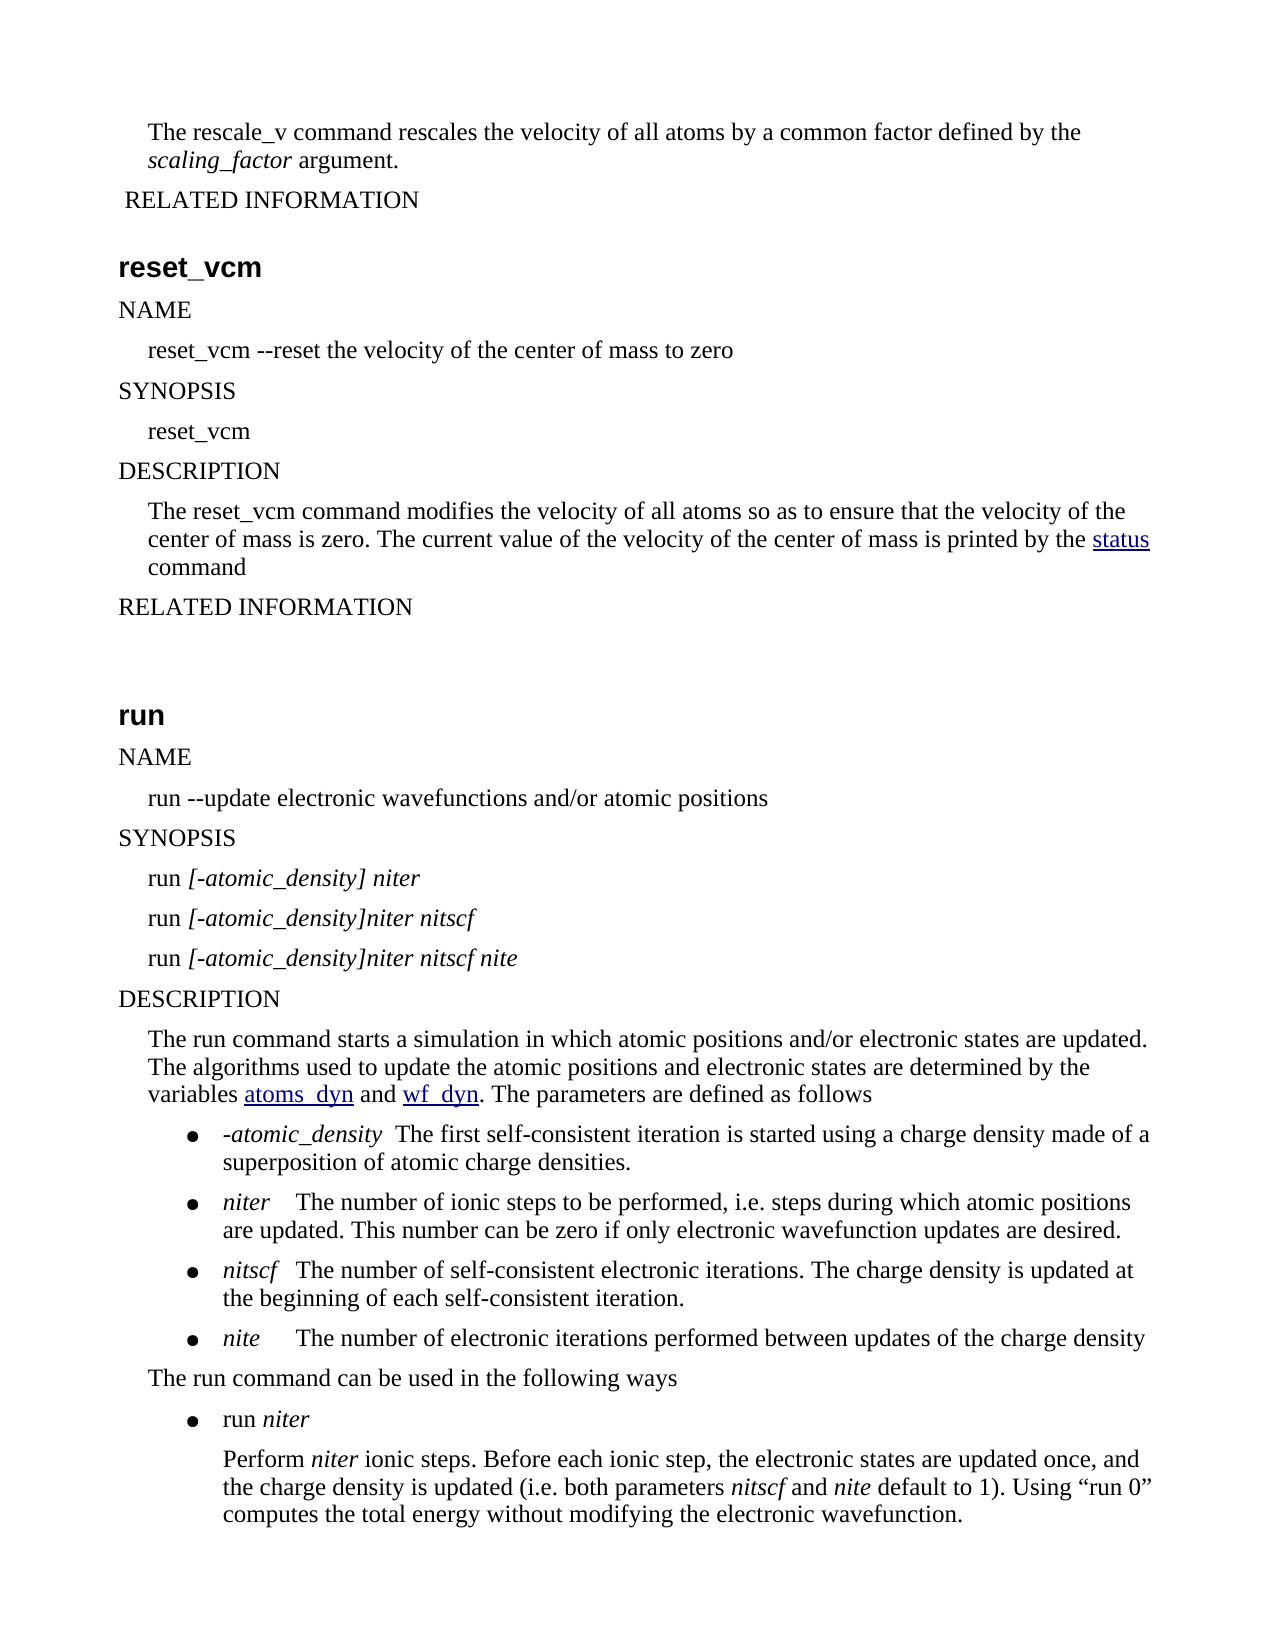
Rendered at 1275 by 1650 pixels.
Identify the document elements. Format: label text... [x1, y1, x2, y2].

text reset_vcm [148, 417, 1157, 445]
list niter The number of ionic steps to be performed, i.e. steps during which atomic positions are updated. This number can be zero if only electronic wavefunction updates are desired. [185, 1188, 1157, 1244]
text run --update electronic wavefunctions and/or atomic positions [148, 784, 1157, 811]
text reset_vcm --reset the velocity of the center of mass to zero [148, 337, 1157, 364]
text NAME [118, 296, 1157, 324]
text RELATED INFORMATION [118, 186, 1157, 214]
list nitscf The number of self-consistent electronic iterations. The charge density is updated at the beginning of each self-consistent iteration. [185, 1256, 1157, 1312]
text RELATED INFORMATION [118, 593, 1157, 621]
list Perform niter ionic steps. Before each ionic step, the electronic states are updated once, and the charge density is updated (i.e. both parameters nitscf and nite default to 1). Using “run 0” computes the total energy without modifying the electronic wavefunction. [185, 1445, 1157, 1528]
text DESCRIPTION [118, 457, 1157, 485]
text NAME [118, 743, 1157, 771]
text The rescale_v command rescales the velocity of all atoms by a common factor defined by the scaling_factor argument. [148, 118, 1157, 173]
subtitle run [118, 698, 1157, 731]
text run [-atomic_density]niter nitscf nite [148, 944, 1157, 972]
text run [-atomic_density]niter nitscf [148, 904, 1157, 932]
text DESCRIPTION [118, 985, 1157, 1012]
text run [-atomic_density] niter [148, 864, 1157, 892]
list run niter [185, 1405, 1157, 1432]
text The reset_vcm command modifies the velocity of all atoms so as to ensure that the velocity of the center of mass is zero. The current value of the velocity of the center of mass is printed by the status command [148, 497, 1157, 581]
subtitle reset_vcm [118, 251, 1157, 284]
text The run command can be used in the following ways [148, 1364, 1157, 1392]
text The run command starts a simulation in which atomic positions and/or electronic states are updated. The algorithms used to update the atomic positions and electronic states are determined by the variables atoms_dyn and wf_dyn. The parameters are defined as follows [148, 1025, 1157, 1108]
list -atomic_density The first self-consistent iteration is started using a charge density made of a superposition of atomic charge densities. [185, 1121, 1157, 1176]
list nite The number of electronic iterations performed between updates of the charge density [185, 1324, 1157, 1352]
text SYNOPSIS [118, 377, 1157, 404]
text SYNOPSIS [118, 824, 1157, 852]
